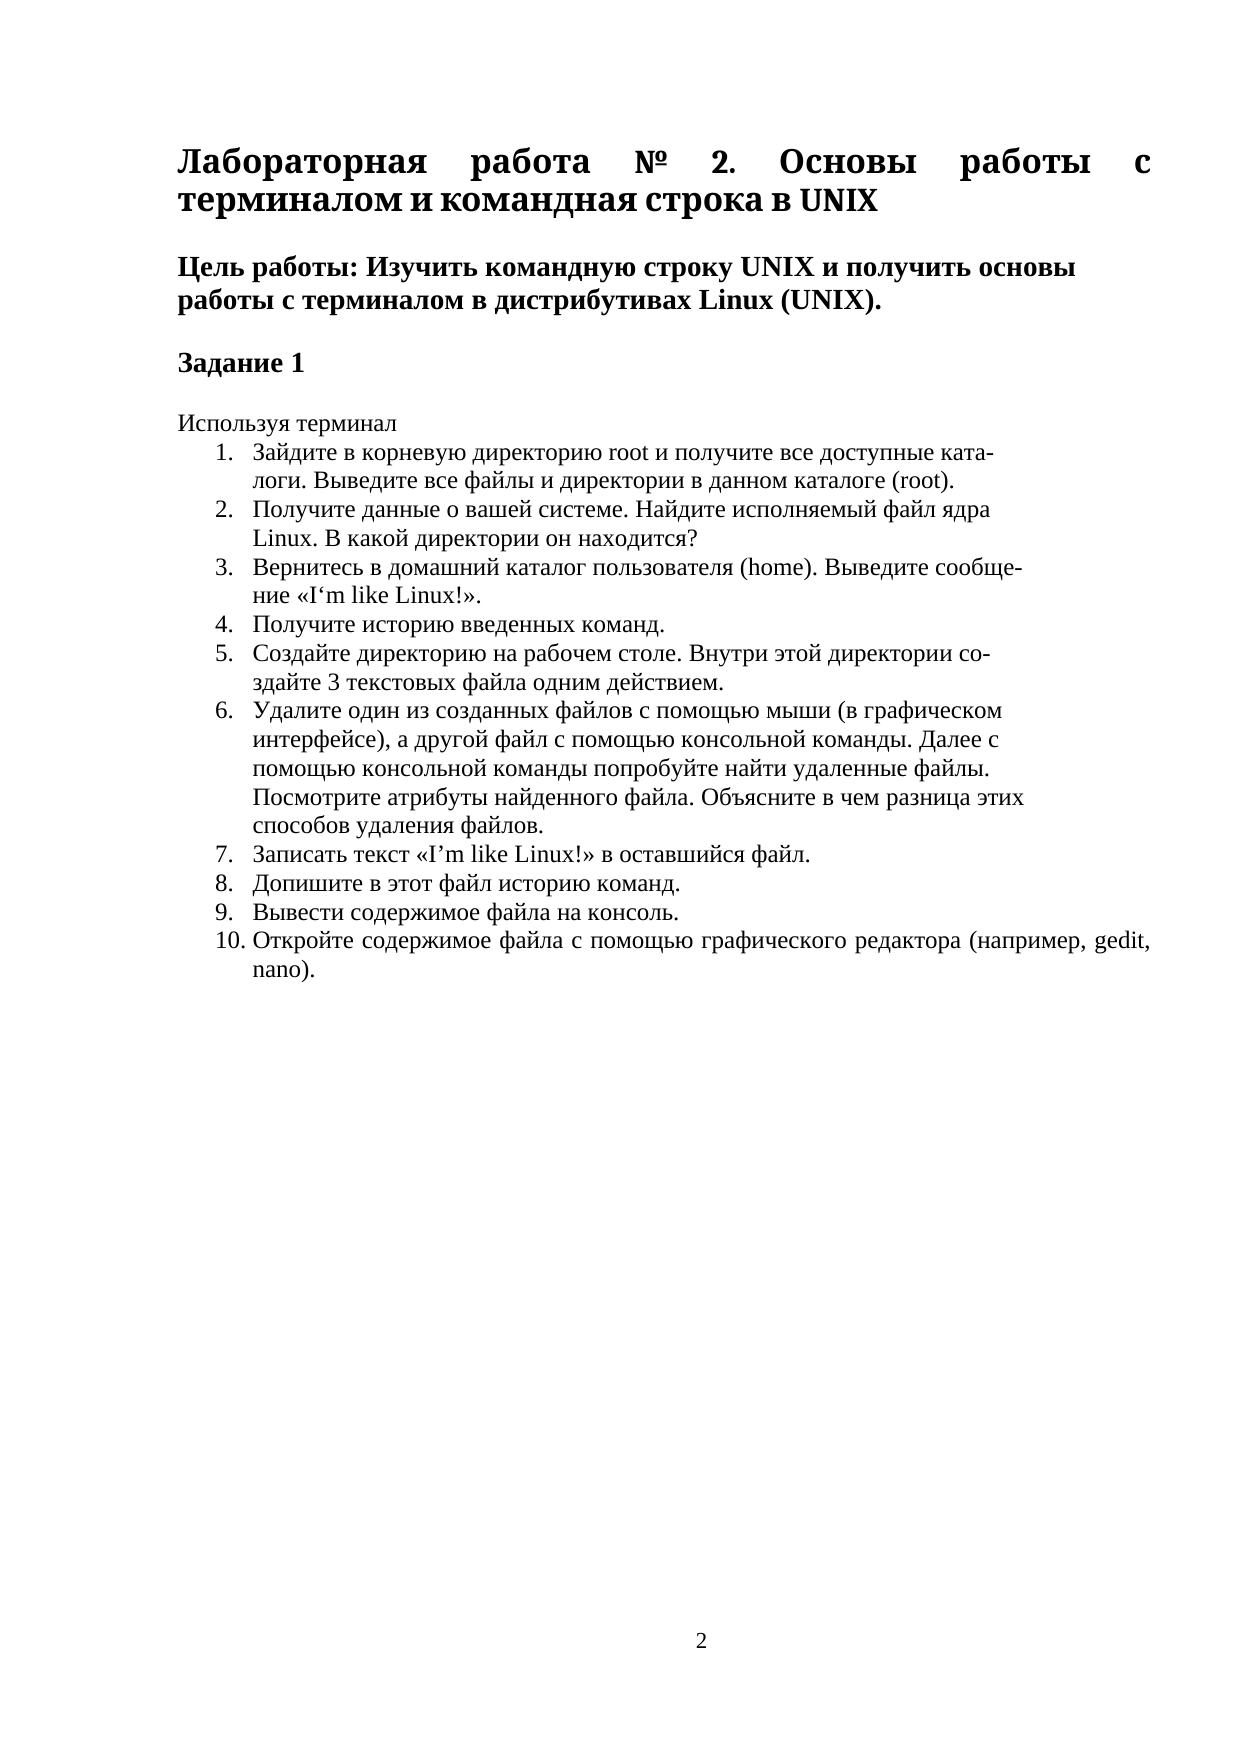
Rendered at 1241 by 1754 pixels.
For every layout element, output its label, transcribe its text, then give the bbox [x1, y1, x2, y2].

text Посмотрите атрибуты найденного файла. Объясните в чем разница этих [252, 782, 1152, 810]
text способов удаления файлов. [252, 810, 1152, 839]
text Linux. В какой директории он находится? [252, 523, 1152, 552]
list Откройте содержимое файла с помощью графического редактора (например, gedit, nano). [215, 925, 1152, 983]
subtitle Лабораторная работа № 2. Основы работы с терминалом и командная строка в UNIX [177, 143, 1152, 220]
text логи. Выведите все файлы и директории в данном каталоге (root). [252, 465, 1152, 494]
text Цель работы: Изучить командную строку UNIX и получить основы работы с терминалом в дистрибутивах Linux (UNIX). [177, 249, 1152, 316]
list Зайдите в корневую директорию root и получите все доступные ката- [215, 437, 1152, 465]
text здайте 3 текстовых файла одним действием. [252, 667, 1152, 695]
list Записать текст «I’m like Linux!» в оставшийся файл. [215, 839, 1152, 868]
text интерфейсе), а другой файл с помощью консольной команды. Далее с [252, 724, 1152, 753]
list Удалите один из созданных файлов с помощью мыши (в графическом [215, 695, 1152, 724]
text помощью консольной команды попробуйте найти удаленные файлы. [252, 753, 1152, 782]
list Вернитесь в домашний каталог пользователя (home). Выведите сообще- [215, 552, 1152, 580]
list Получите историю введенных команд. [215, 609, 1152, 638]
list Допишите в этот файл историю команд. [215, 868, 1152, 897]
text Задание 1 [177, 345, 1152, 379]
text ние «I‘m like Linux!». [252, 580, 1152, 609]
list Получите данные о вашей системе. Найдите исполняемый файл ядра [215, 494, 1152, 523]
text Используя терминал [177, 408, 1152, 437]
list Вывести содержимое файла на консоль. [215, 897, 1152, 925]
list Создайте директорию на рабочем столе. Внутри этой директории со- [215, 638, 1152, 667]
